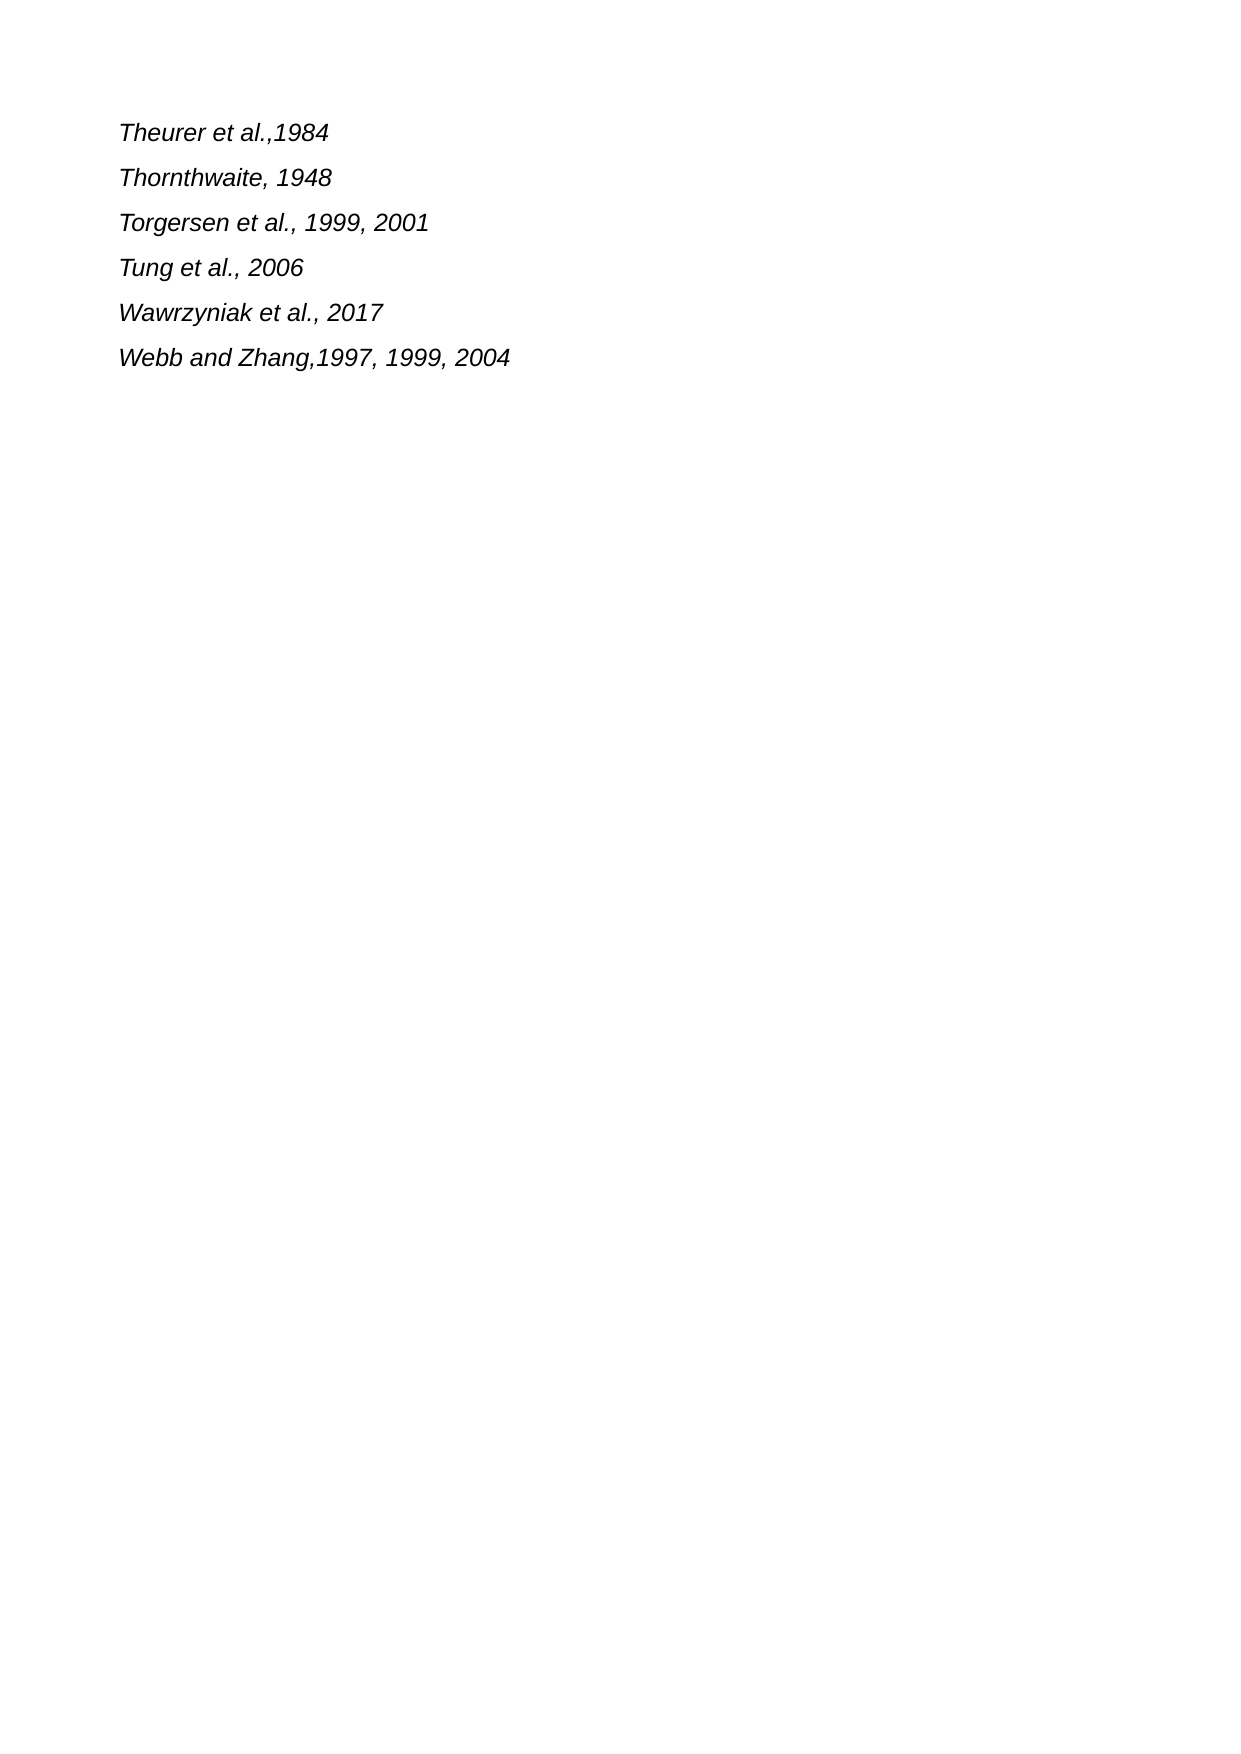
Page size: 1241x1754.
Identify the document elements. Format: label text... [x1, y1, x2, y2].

text Torgersen et al., 1999, 2001 [118, 208, 1122, 237]
text Thornthwaite, 1948 [118, 163, 1122, 192]
text Theurer et al.,1984 [118, 118, 1122, 147]
text Tung et al., 2006 [118, 253, 1122, 282]
text Webb and Zhang,1997, 1999, 2004 [118, 343, 1122, 371]
text Wawrzyniak et al., 2017 [118, 298, 1122, 326]
